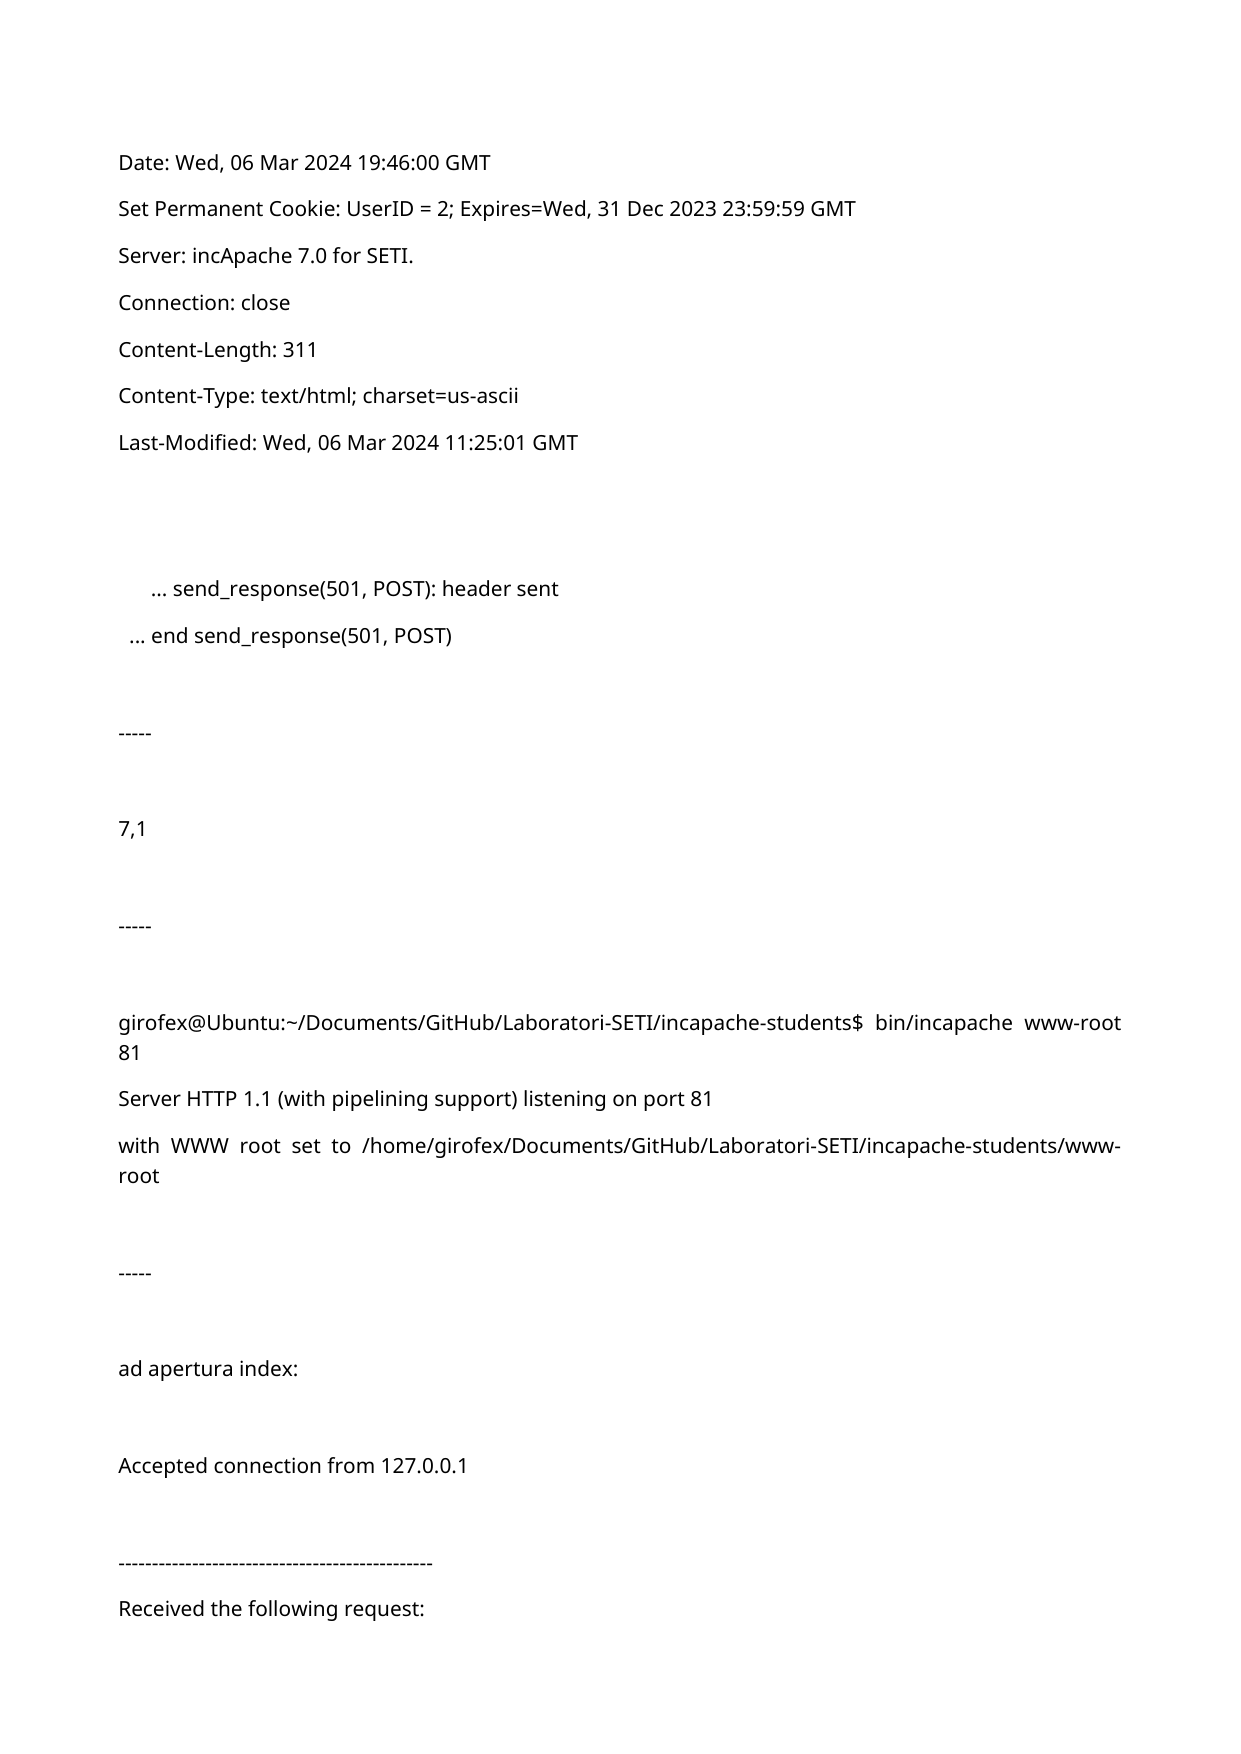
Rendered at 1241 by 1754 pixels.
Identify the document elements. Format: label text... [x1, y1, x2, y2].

text ----- [118, 1258, 1122, 1286]
text ad apertura index: [118, 1354, 1122, 1383]
text ----------------------------------------------- [118, 1548, 1122, 1576]
text ----- [118, 718, 1122, 746]
text ----- [118, 911, 1122, 939]
text Content-Length: 311 [118, 335, 1122, 363]
text Received the following request: [118, 1594, 1122, 1623]
text Content-Type: text/html; charset=us-ascii [118, 381, 1122, 410]
text Connection: close [118, 288, 1122, 316]
text Accepted connection from 127.0.0.1 [118, 1451, 1122, 1479]
text 7,1 [118, 814, 1122, 843]
text ... send_response(501, POST): header sent [118, 574, 1122, 603]
text girofex@Ubuntu:~/Documents/GitHub/Laboratori-SETI/incapache-students$ bin/incapache www-root 81 [118, 1008, 1122, 1066]
text Date: Wed, 06 Mar 2024 19:46:00 GMT [118, 148, 1122, 176]
text Server HTTP 1.1 (with pipelining support) listening on port 81 [118, 1084, 1122, 1113]
text ... end send_response(501, POST) [118, 621, 1122, 650]
text Server: incApache 7.0 for SETI. [118, 241, 1122, 269]
text Set Permanent Cookie: UserID = 2; Expires=Wed, 31 Dec 2023 23:59:59 GMT [118, 194, 1122, 223]
text Last-Modified: Wed, 06 Mar 2024 11:25:01 GMT [118, 428, 1122, 457]
text with WWW root set to /home/girofex/Documents/GitHub/Laboratori-SETI/incapache-students/www-root [118, 1131, 1122, 1190]
